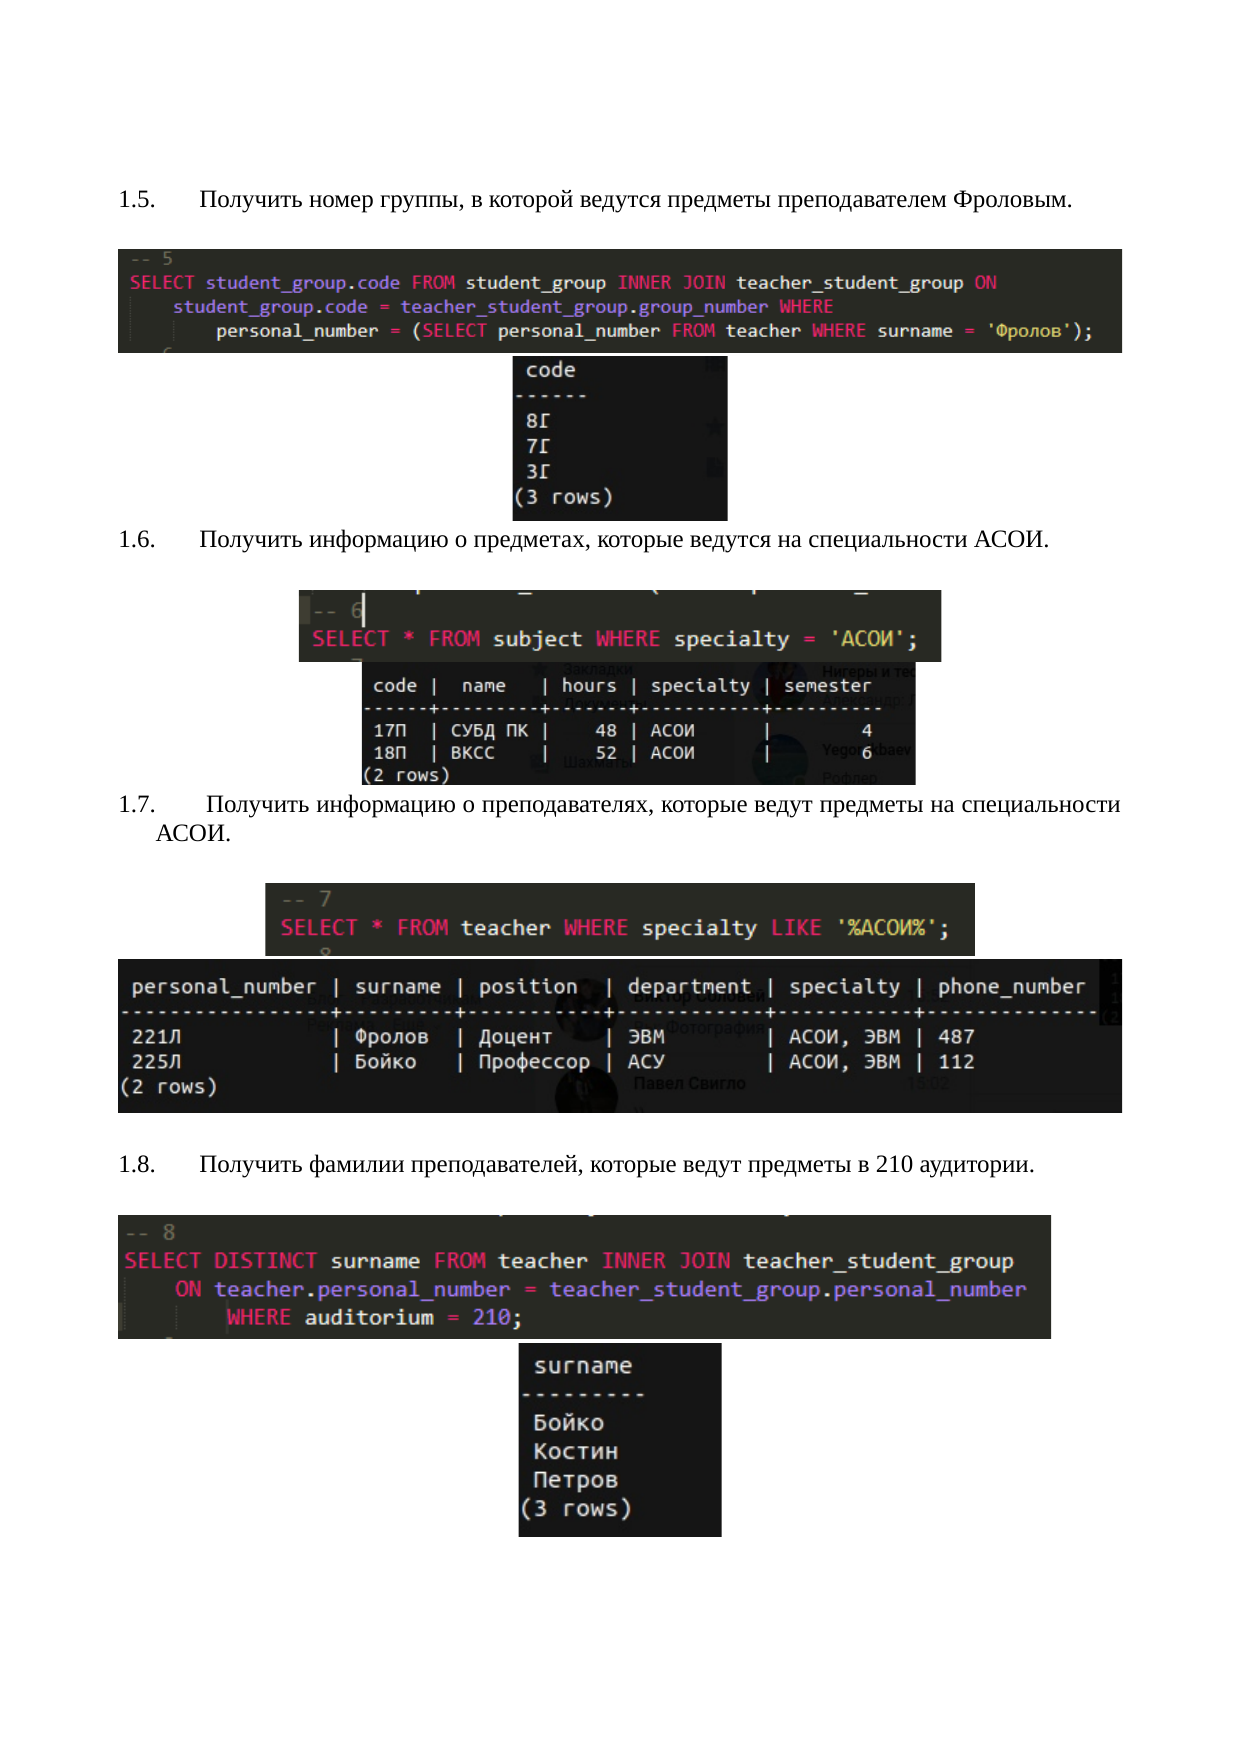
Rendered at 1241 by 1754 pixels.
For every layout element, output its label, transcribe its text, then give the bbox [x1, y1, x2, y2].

list Получить номер группы, в которой ведутся предметы преподавателем Фроловым. [118, 184, 1122, 213]
list Получить информацию о преподавателях, которые ведут предметы на специальности АСОИ. [118, 789, 1122, 846]
list Получить информацию о предметах, которые ведутся на специальности АСОИ. [118, 524, 1122, 553]
list Получить фамилии преподавателей, которые ведут предметы в 210 аудитории. [118, 1149, 1122, 1178]
